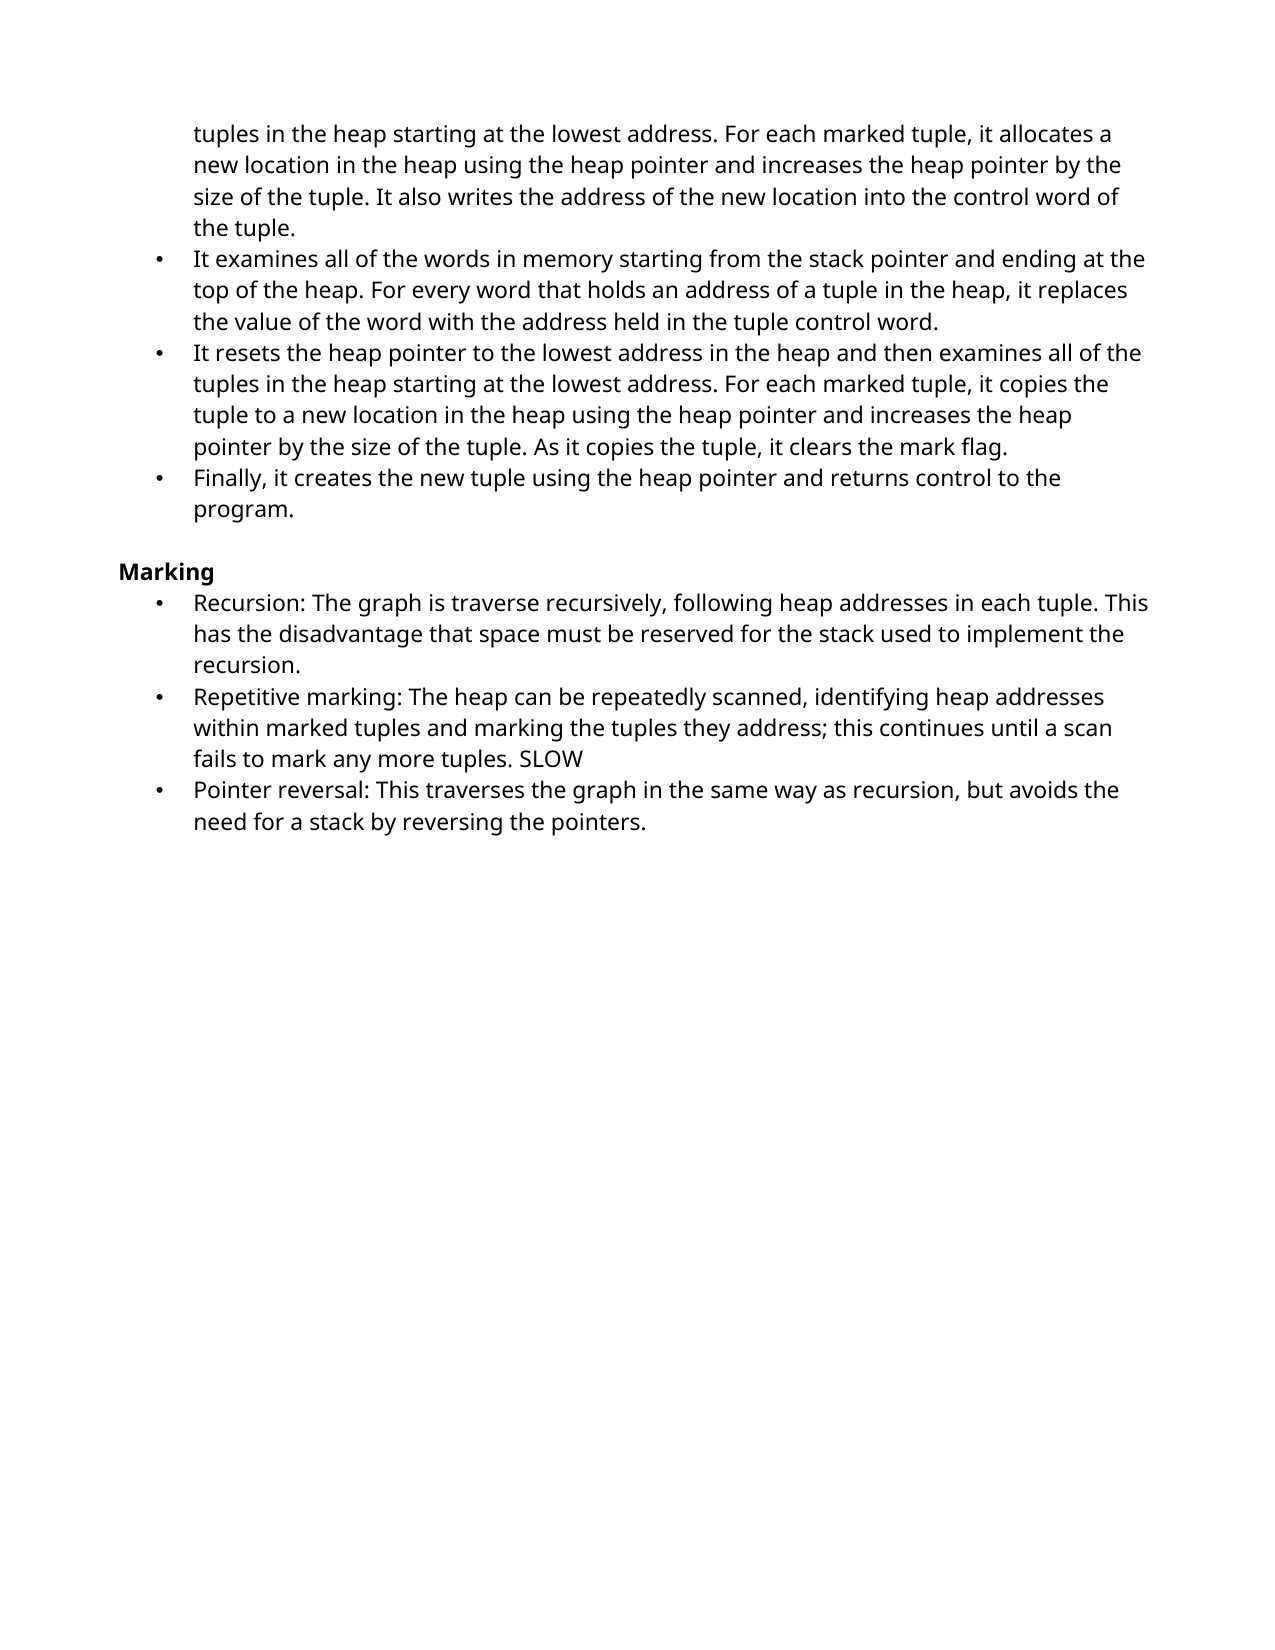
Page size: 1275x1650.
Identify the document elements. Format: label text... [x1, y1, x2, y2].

list Finally, it creates the new tuple using the heap pointer and returns control to the program. [156, 462, 1157, 524]
list It resets the heap pointer to the lowest address in the heap and then examines all of the tuples in the heap starting at the lowest address. For each marked tuple, it copies the tuple to a new location in the heap using the heap pointer and increases the heap pointer by the size of the tuple. As it copies the tuple, it clears the mark flag. [156, 337, 1157, 462]
list Recursion: The graph is traverse recursively, following heap addresses in each tuple. This has the disadvantage that space must be reserved for the stack used to implement the recursion. [156, 587, 1157, 681]
list Repetitive marking: The heap can be repeatedly scanned, identifying heap addresses within marked tuples and marking the tuples they address; this continues until a scan fails to mark any more tuples. SLOW [156, 681, 1157, 774]
list Pointer reversal: This traverses the graph in the same way as recursion, but avoids the need for a stack by reversing the pointers. [156, 774, 1157, 837]
list It examines all of the words in memory starting from the stack pointer and ending at the top of the heap. For every word that holds an address of a tuple in the heap, it replaces the value of the word with the address held in the tuple control word. [156, 243, 1157, 337]
text Marking [118, 556, 1157, 587]
list tuples in the heap starting at the lowest address. For each marked tuple, it allocates a new location in the heap using the heap pointer and increases the heap pointer by the size of the tuple. It also writes the address of the new location into the control word of the tuple. [156, 118, 1157, 243]
